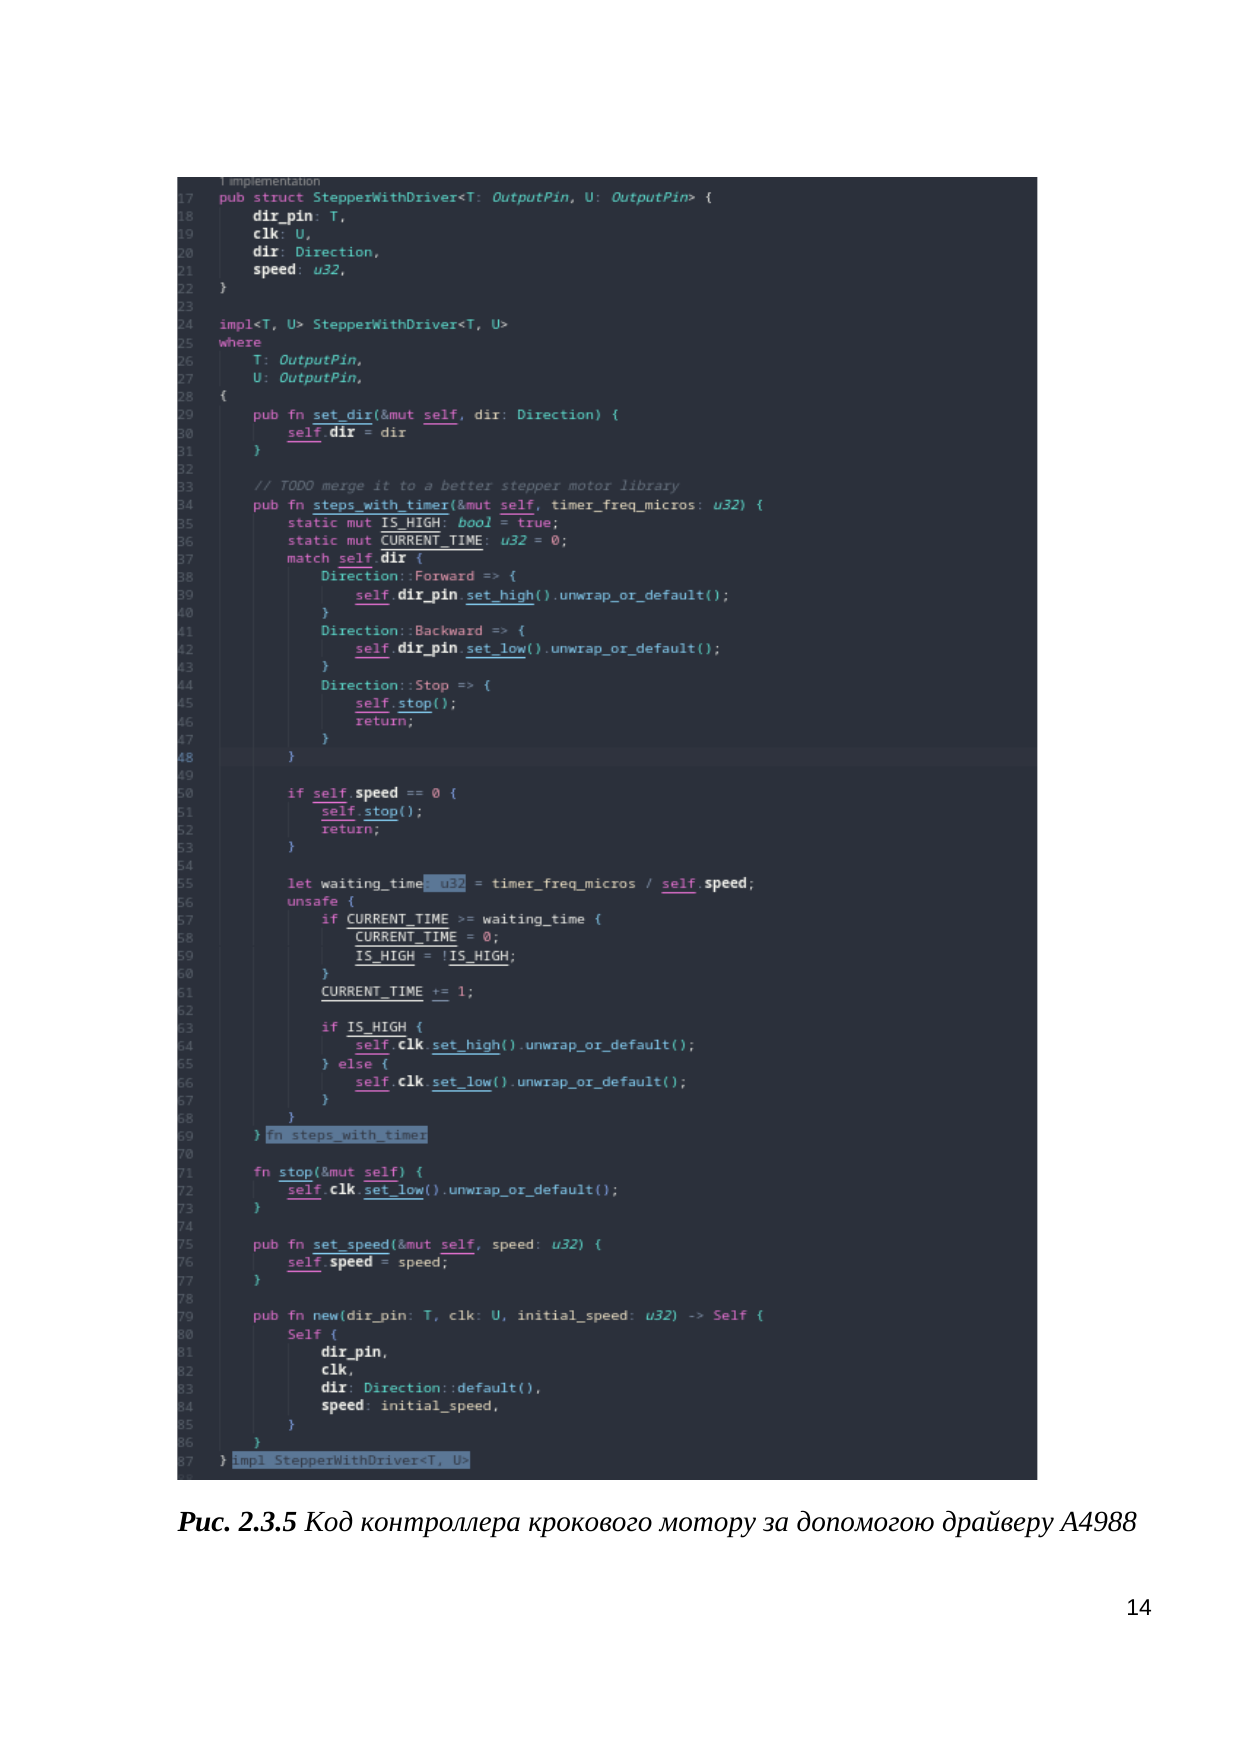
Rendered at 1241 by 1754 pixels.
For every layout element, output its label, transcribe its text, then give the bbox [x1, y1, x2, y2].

text Рис. 2.3.5 Код контроллера крокового мотору за допомогою драйверу A4988 [177, 1504, 1152, 1538]
picture [177, 177, 1038, 1480]
